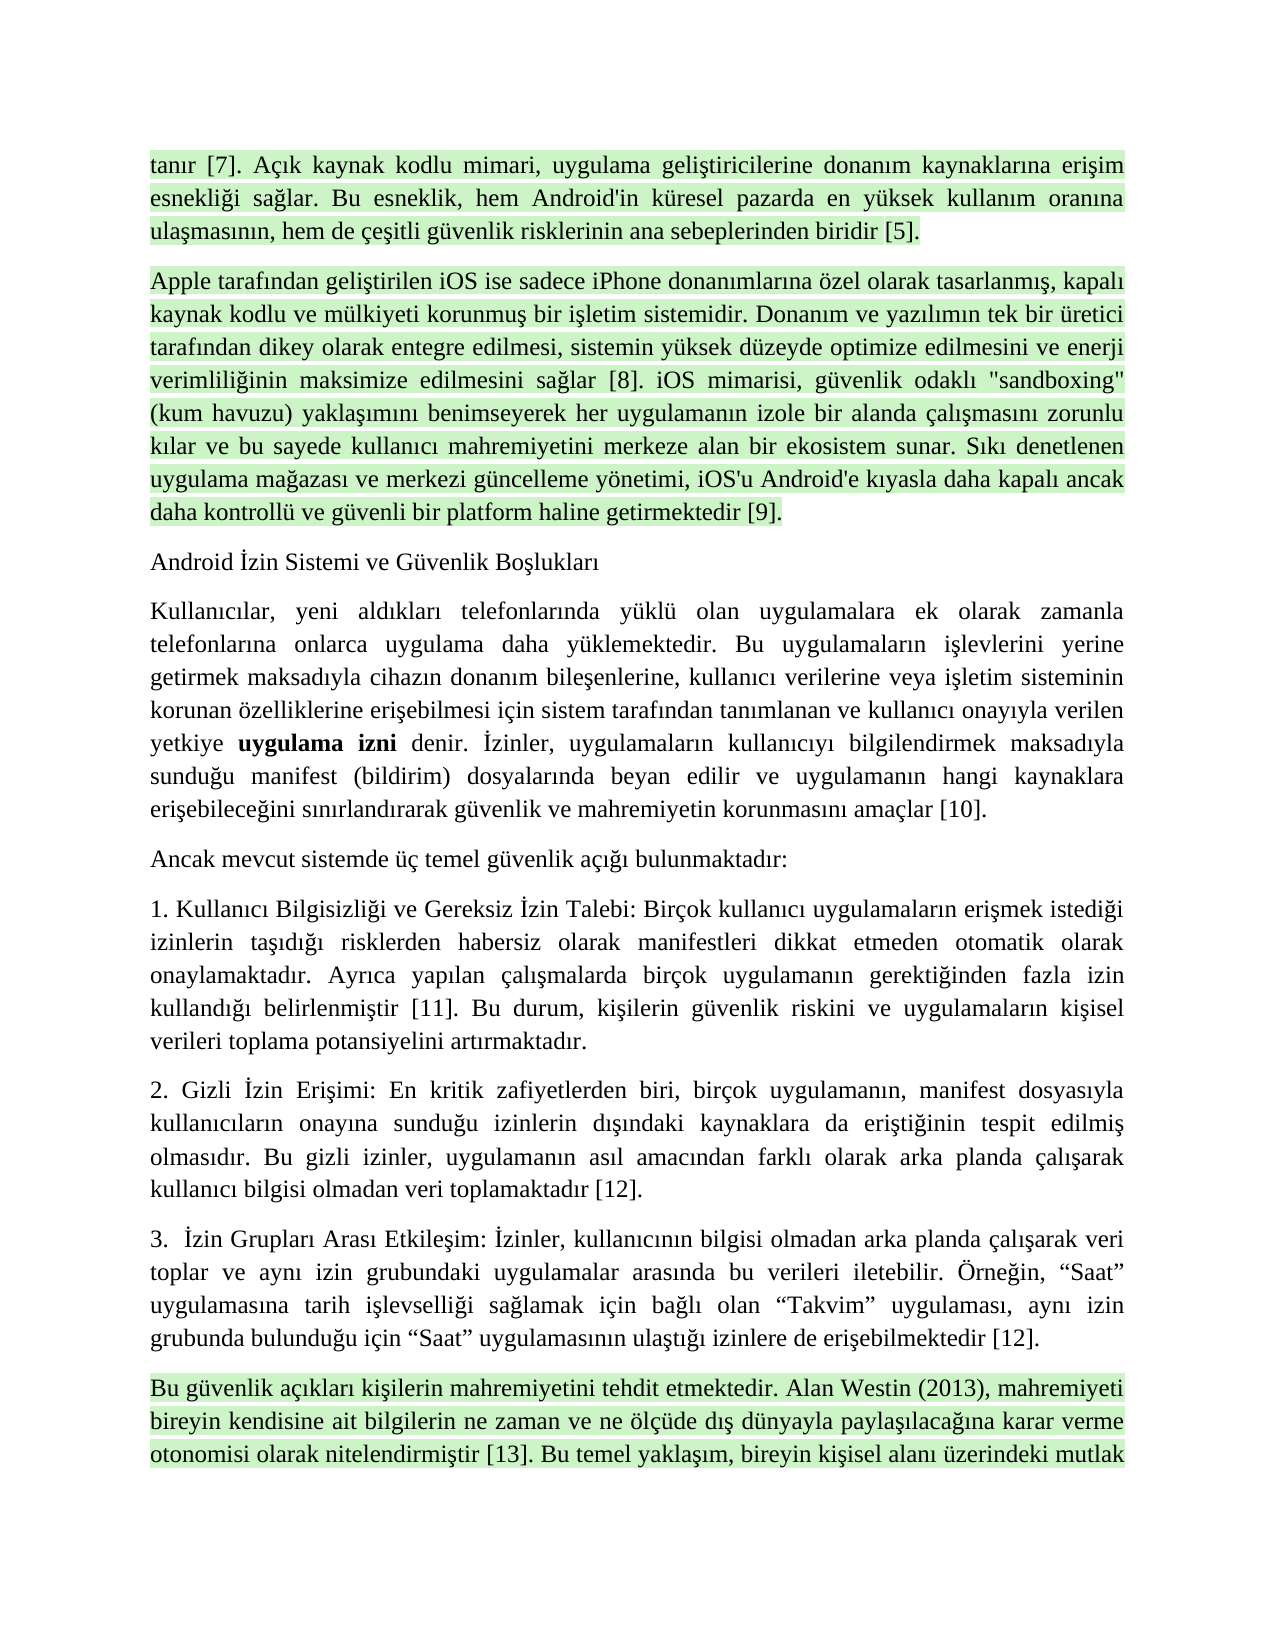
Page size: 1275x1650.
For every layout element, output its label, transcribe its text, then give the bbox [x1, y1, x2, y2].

text Bu güvenlik açıkları kişilerin mahremiyetini tehdit etmektedir. Alan Westin (2013), mahremiyeti bireyin kendisine ait bilgilerin ne zaman ve ne ölçüde dış dünyayla paylaşılacağına karar verme otonomisi olarak nitelendirmiştir [13]. Bu temel yaklaşım, bireyin kişisel alanı üzerindeki mutlak [150, 1373, 1125, 1468]
text Apple tarafından geliştirilen iOS ise sadece iPhone donanımlarına özel olarak tasarlanmış, kapalı kaynak kodlu ve mülkiyeti korunmuş bir işletim sistemidir. Donanım ve yazılımın tek bir üretici tarafından dikey olarak entegre edilmesi, sistemin yüksek düzeyde optimize edilmesini ve enerji verimliliğinin maksimize edilmesini sağlar [8]. iOS mimarisi, güvenlik odaklı "sandboxing" (kum havuzu) yaklaşımını benimseyerek her uygulamanın izole bir alanda çalışmasını zorunlu kılar ve bu sayede kullanıcı mahremiyetini merkeze alan bir ekosistem sunar. Sıkı denetlenen uygulama mağazası ve merkezi güncelleme yönetimi, iOS'u Android'e kıyasla daha kapalı ancak daha kontrollü ve güvenli bir platform haline getirmektedir [9]. [150, 266, 1125, 526]
text 1. Kullanıcı Bilgisizliği ve Gereksiz İzin Talebi: Birçok kullanıcı uygulamaların erişmek istediği izinlerin taşıdığı risklerden habersiz olarak manifestleri dikkat etmeden otomatik olarak onaylamaktadır. Ayrıca yapılan çalışmalarda birçok uygulamanın gerektiğinden fazla izin kullandığı belirlenmiştir [11]. Bu durum, kişilerin güvenlik riskini ve uygulamaların kişisel verileri toplama potansiyelini artırmaktadır. [150, 894, 1125, 1054]
text 3. İzin Grupları Arası Etkileşim: İzinler, kullanıcının bilgisi olmadan arka planda çalışarak veri toplar ve aynı izin grubundaki uygulamalar arasında bu verileri iletebilir. Örneğin, “Saat” uygulamasına tarih işlevselliği sağlamak için bağlı olan “Takvim” uygulaması, aynı izin grubunda bulunduğu için “Saat” uygulamasının ulaştığı izinlere de erişebilmektedir [12]. [150, 1224, 1125, 1352]
text Kullanıcılar, yeni aldıkları telefonlarında yüklü olan uygulamalara ek olarak zamanla telefonlarına onlarca uygulama daha yüklemektedir. Bu uygulamaların işlevlerini yerine getirmek maksadıyla cihazın donanım bileşenlerine, kullanıcı verilerine veya işletim sisteminin korunan özelliklerine erişebilmesi için sistem tarafından tanımlanan ve kullanıcı onayıyla verilen yetkiye uygulama izni denir. İzinler, uygulamaların kullanıcıyı bilgilendirmek maksadıyla sunduğu manifest (bildirim) dosyalarında beyan edilir ve uygulamanın hangi kaynaklara erişebileceğini sınırlandırarak güvenlik ve mahremiyetin korunmasını amaçlar [10]. [150, 596, 1125, 823]
text 2. Gizli İzin Erişimi: En kritik zafiyetlerden biri, birçok uygulamanın, manifest dosyasıyla kullanıcıların onayına sunduğu izinlerin dışındaki kaynaklara da eriştiğinin tespit edilmiş olmasıdır. Bu gizli izinler, uygulamanın asıl amacından farklı olarak arka planda çalışarak kullanıcı bilgisi olmadan veri toplamaktadır [12]. [150, 1076, 1125, 1203]
text Android İzin Sistemi ve Güvenlik Boşlukları [150, 547, 1125, 575]
text tanır [7]. Açık kaynak kodlu mimari, uygulama geliştiricilerine donanım kaynaklarına erişim esnekliği sağlar. Bu esneklik, hem Android'in küresel pazarda en yüksek kullanım oranına ulaşmasının, hem de çeşitli güvenlik risklerinin ana sebeplerinden biridir [5]. [150, 150, 1125, 245]
text Ancak mevcut sistemde üç temel güvenlik açığı bulunmaktadır: [150, 844, 1125, 873]
